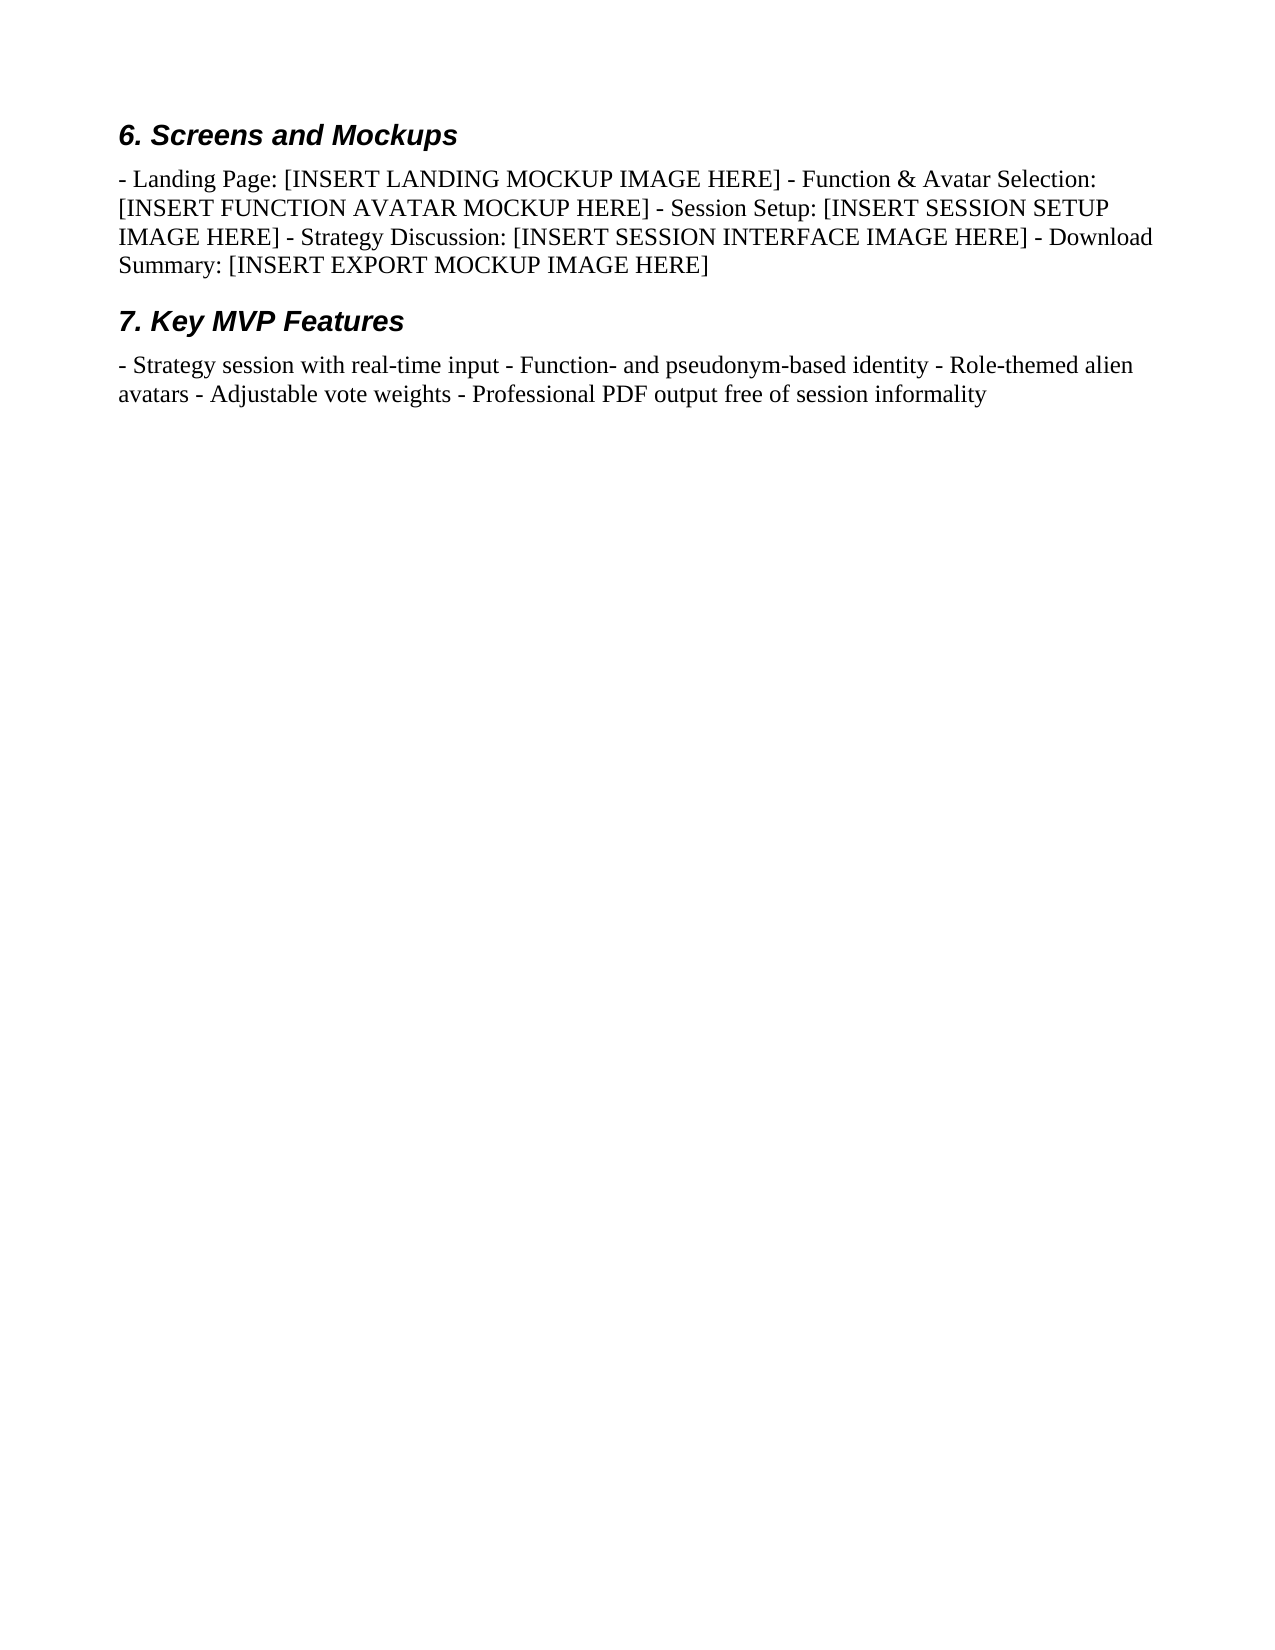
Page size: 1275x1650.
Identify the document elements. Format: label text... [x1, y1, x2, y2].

text - Strategy session with real-time input - Function- and pseudonym-based identity - Role-themed alien avatars - Adjustable vote weights - Professional PDF output free of session informality [118, 350, 1157, 408]
subtitle 7. Key MVP Features [118, 304, 1157, 338]
text - Landing Page: [INSERT LANDING MOCKUP IMAGE HERE] - Function & Avatar Selection: [INSERT FUNCTION AVATAR MOCKUP HERE] - Session Setup: [INSERT SESSION SETUP IMAGE HERE] - Strategy Discussion: [INSERT SESSION INTERFACE IMAGE HERE] - Download Summary: [INSERT EXPORT MOCKUP IMAGE HERE] [118, 164, 1157, 279]
subtitle 6. Screens and Mockups [118, 118, 1157, 152]
